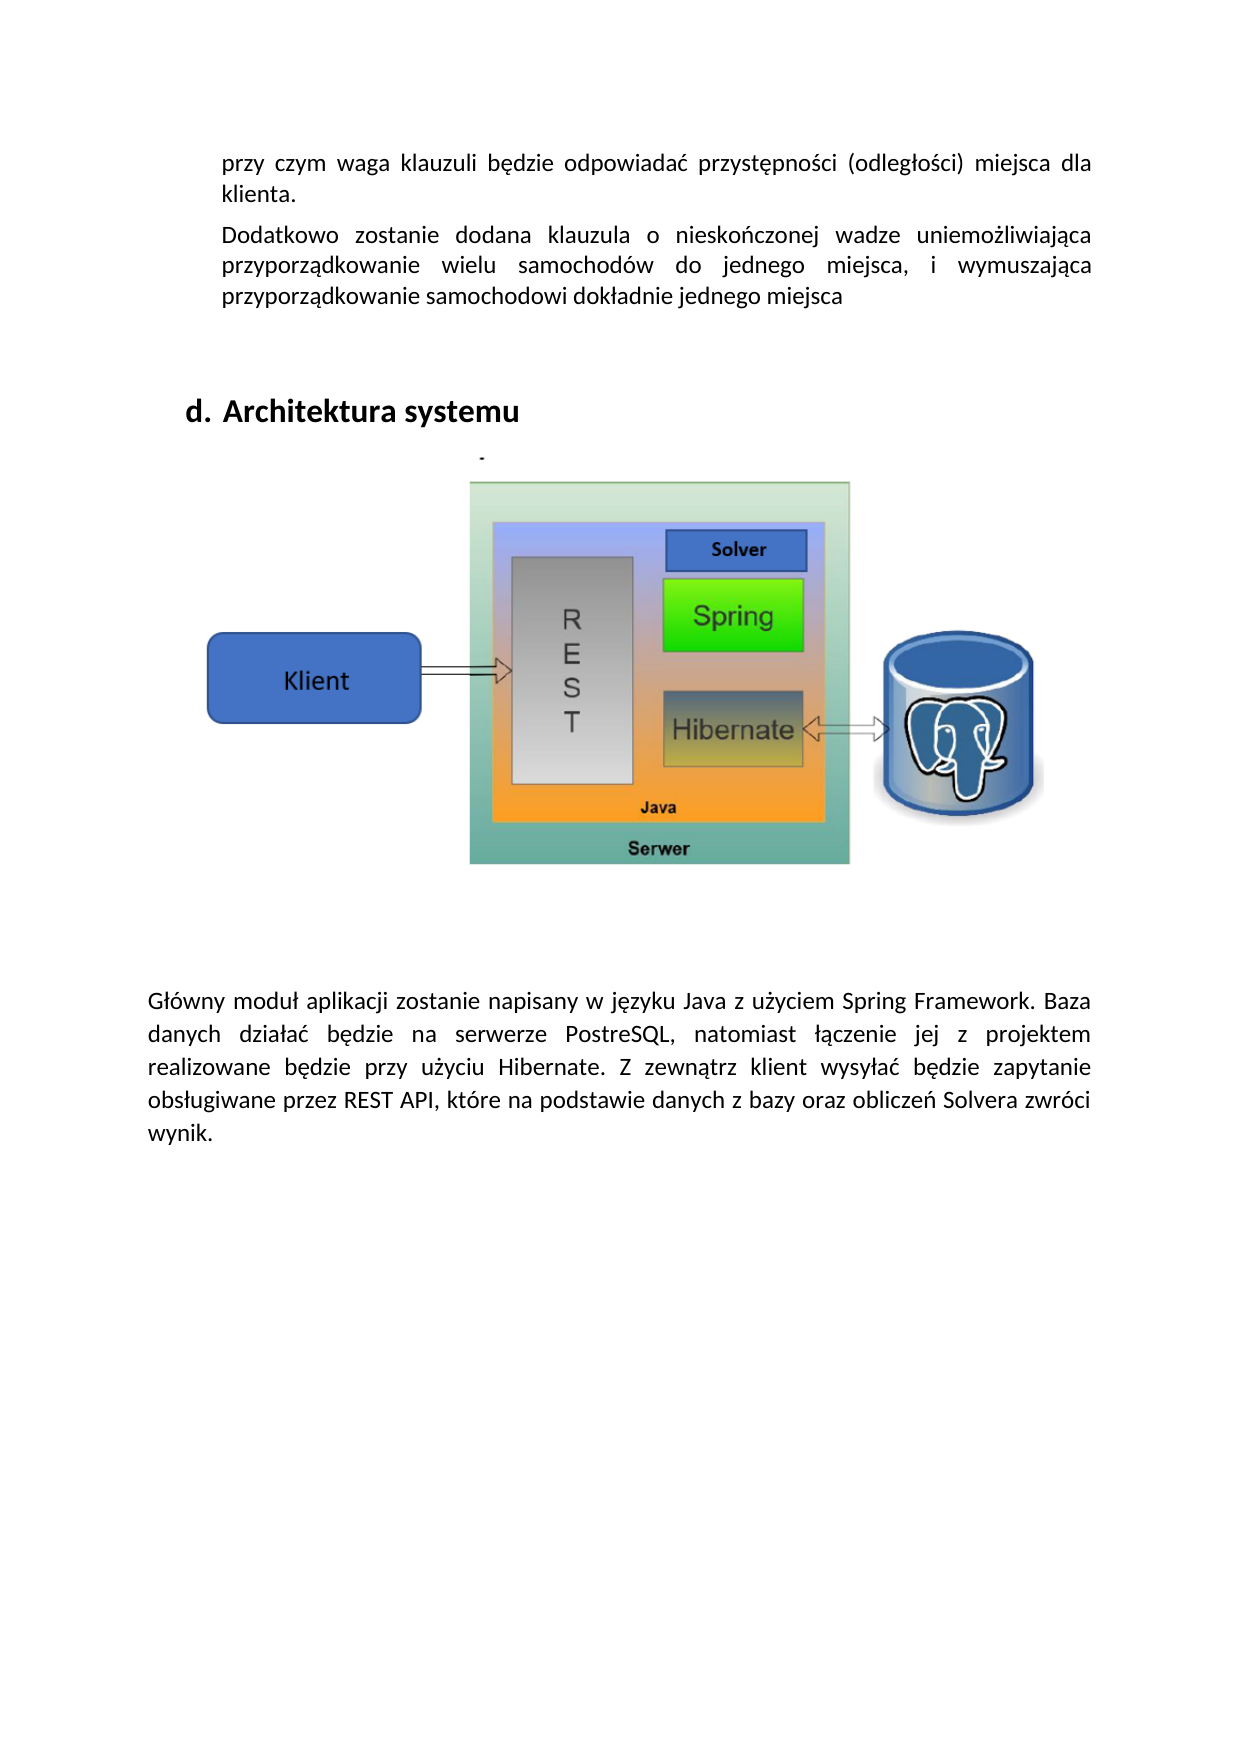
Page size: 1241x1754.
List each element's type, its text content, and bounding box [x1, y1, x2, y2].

text przy czym waga klauzuli będzie odpowiadać przystępności (odległości) miejsca dla klienta. [221, 148, 1093, 209]
subtitle Architektura systemu [185, 390, 1093, 431]
text Dodatkowo zostanie dodana klauzula o nieskończonej wadze uniemożliwiająca przyporządkowanie wielu samochodów do jednego miejsca, i wymuszająca przyporządkowanie samochodowi dokładnie jednego miejsca [221, 219, 1093, 311]
text Główny moduł aplikacji zostanie napisany w języku Java z użyciem Spring Framework. Baza danych działać będzie na serwerze PostreSQL, natomiast łączenie jej z projektem realizowane będzie przy użyciu Hibernate. Z zewnątrz klient wysyłać będzie zapytanie obsługiwane przez REST API, które na podstawie danych z bazy oraz obliczeń Solvera zwróci wynik. [148, 985, 1093, 1148]
picture [147, 433, 1093, 906]
